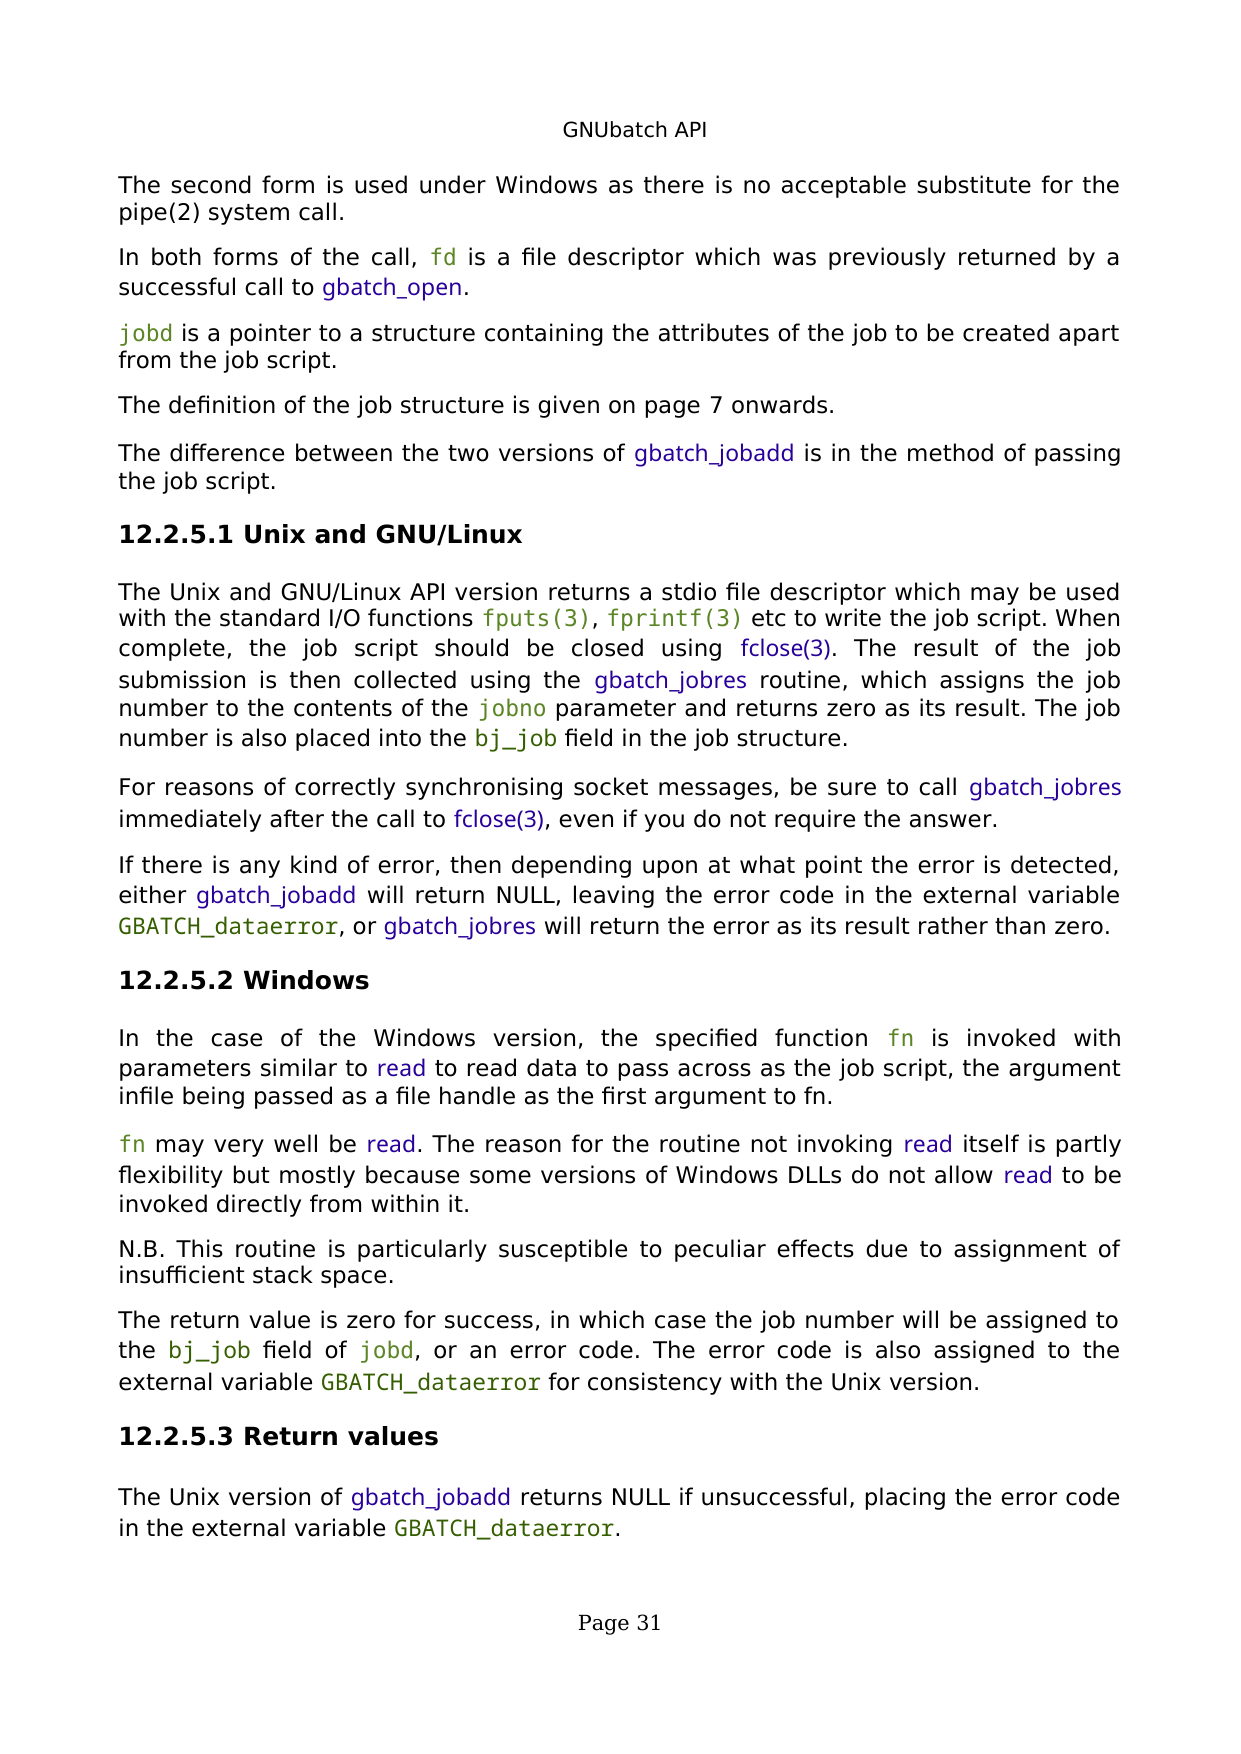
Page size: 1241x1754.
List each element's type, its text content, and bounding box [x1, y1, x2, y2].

subtitle Return values [118, 1422, 1122, 1451]
text The second form is used under Windows as there is no acceptable substitute for the pipe(2) system call. [118, 172, 1122, 225]
text The definition of the job structure is given on page 7 onwards. [118, 392, 1122, 419]
text If there is any kind of error, then depending upon at what point the error is detected, either gbatch_jobadd will return NULL, leaving the error code in the external variable GBATCH_dataerror, or gbatch_jobres will return the error as its result rather than zero. [118, 852, 1122, 941]
text The return value is zero for success, in which case the job number will be assigned to the bj_job field of jobd, or an error code. The error code is also assigned to the external variable GBATCH_dataerror for consistency with the Unix version. [118, 1308, 1122, 1397]
text The difference between the two versions of gbatch_jobadd is in the method of passing the job script. [118, 437, 1122, 495]
subtitle Windows [118, 966, 1122, 996]
text The Unix and GNU/Linux API version returns a stdio file descriptor which may be used with the standard I/O functions fputs(3), fprintf(3) etc to write the job script. When complete, the job script should be closed using fclose(3). The result of the job submission is then collected using the gbatch_jobres routine, which assigns the job number to the contents of the jobno parameter and returns zero as its result. The job number is also placed into the bj_job field in the job structure. [118, 579, 1122, 753]
text In the case of the Windows version, the specified function fn is invoked with parameters similar to read to read data to pass across as the job script, the argument infile being passed as a file handle as the first argument to fn. [118, 1025, 1122, 1110]
text fn may very well be read. The reason for the routine not invoking read itself is partly flexibility but mostly because some versions of Windows DLLs do not allow read to be invoked directly from within it. [118, 1128, 1122, 1217]
text jobd is a pointer to a structure containing the attributes of the job to be created apart from the job script. [118, 320, 1122, 374]
text In both forms of the call, fd is a file descriptor which was previously returned by a successful call to gbatch_open. [118, 244, 1122, 302]
text For reasons of correctly synchronising socket messages, be sure to call gbatch_jobres immediately after the call to fclose(3), even if you do not require the answer. [118, 771, 1122, 834]
subtitle Unix and GNU/Linux [118, 520, 1122, 549]
text N.B. This routine is particularly susceptible to peculiar effects due to assignment of insufficient stack space. [118, 1236, 1122, 1289]
text The Unix version of gbatch_jobadd returns NULL if unsuccessful, placing the error code in the external variable GBATCH_dataerror. [118, 1481, 1122, 1543]
